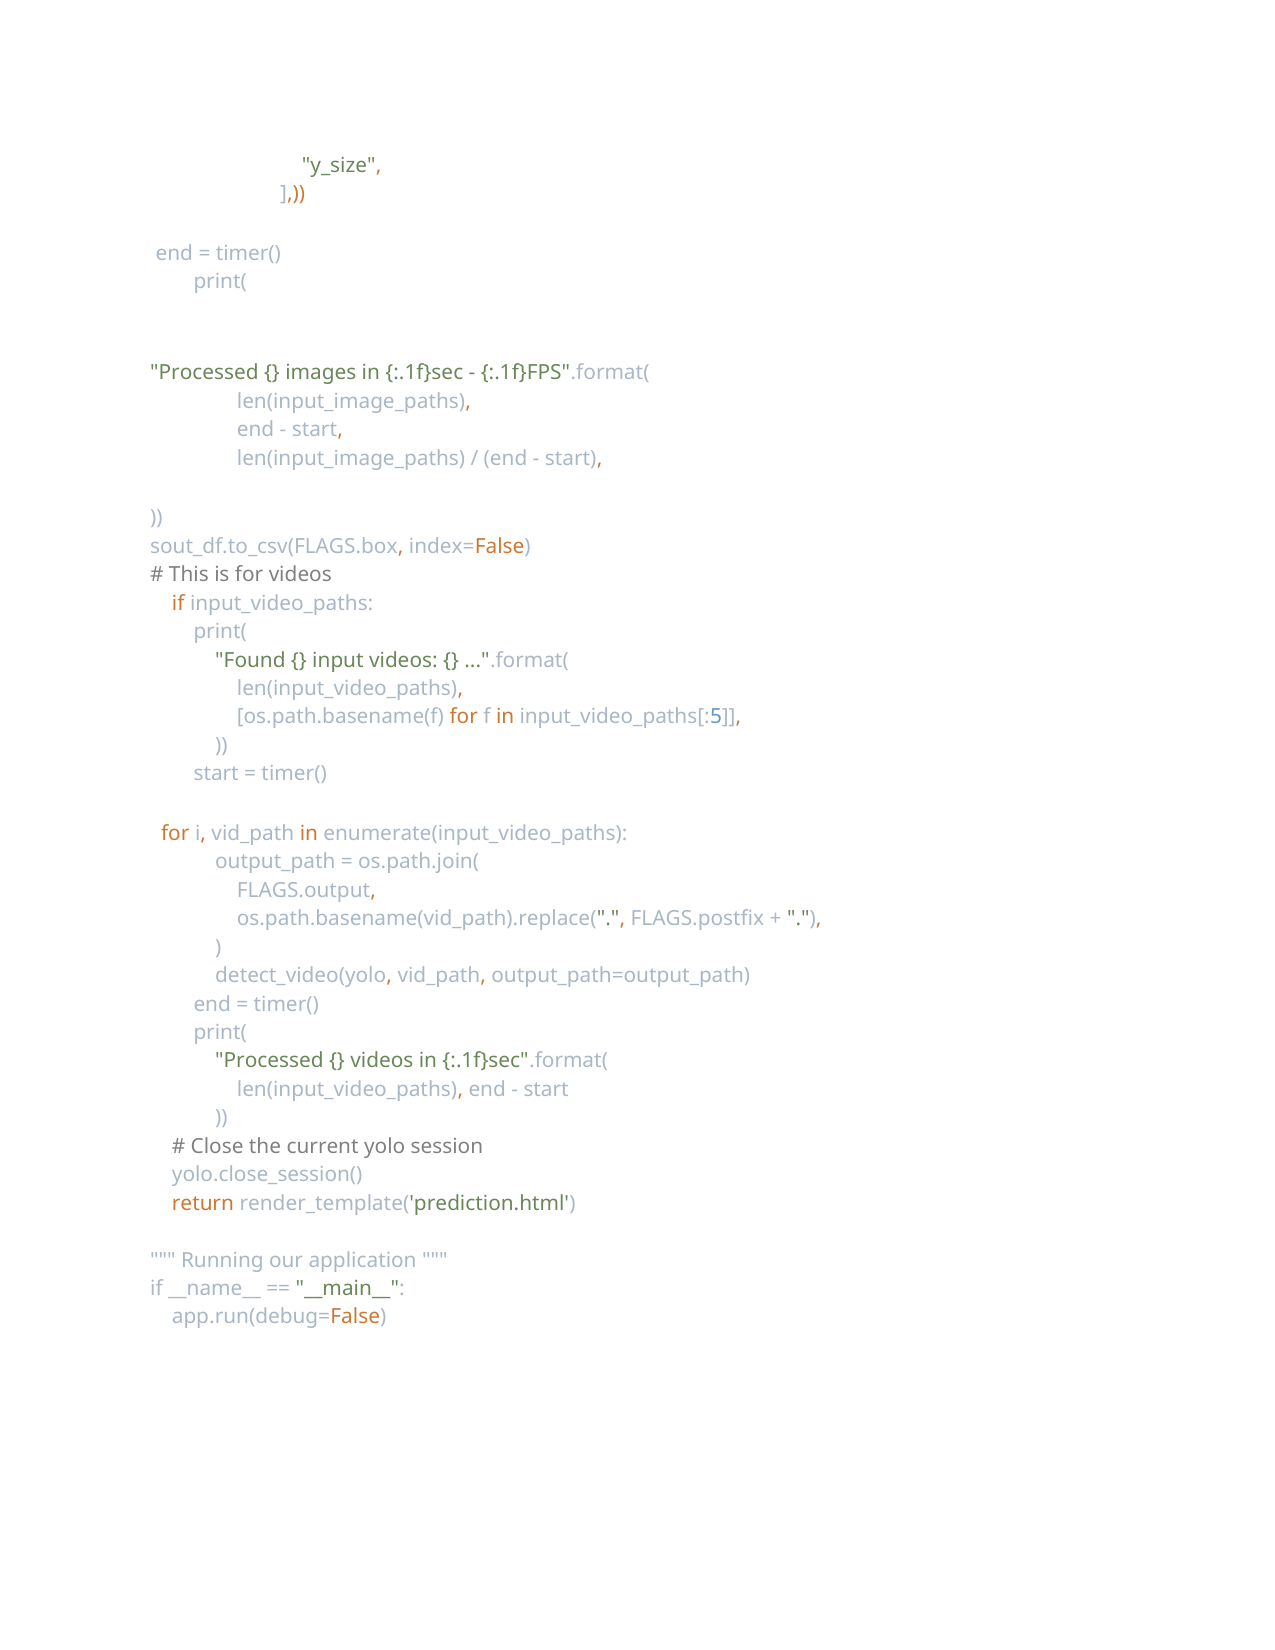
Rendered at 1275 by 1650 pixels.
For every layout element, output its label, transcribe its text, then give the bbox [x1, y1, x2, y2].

text # This is for videos if input_video_paths: print( "Found {} input videos: {} ...".format( len(input_video_paths), [os.path.basename(f) for f in input_video_paths[:5]], )) start = timer() [150, 559, 1244, 818]
text "Processed {} images in {:.1f}sec - {:.1f}FPS".format( len(input_image_paths), end - start, len(input_image_paths) / (end - start), [150, 357, 1244, 502]
text )) [150, 502, 1244, 531]
text for i, vid_path in enumerate(input_video_paths): output_path = os.path.join( FLAGS.output, os.path.basename(vid_path).replace(".", FLAGS.postfix + "."), ) detect_video(yolo, vid_path, output_path=output_path) end = timer() print( "Processed {} videos in {:.1f}sec".format( len(input_video_paths), end - start )) # Close the current yolo session yolo.close_session() return render_template('prediction.html') """ Running our application """ if __name__ == "__main__": app.run(debug=False) [150, 818, 1244, 1330]
text end = timer() print( [150, 238, 1244, 326]
text sout_df.to_csv(FLAGS.box, index=False) [150, 531, 1244, 559]
text "y_size", ],)) [150, 150, 1244, 238]
